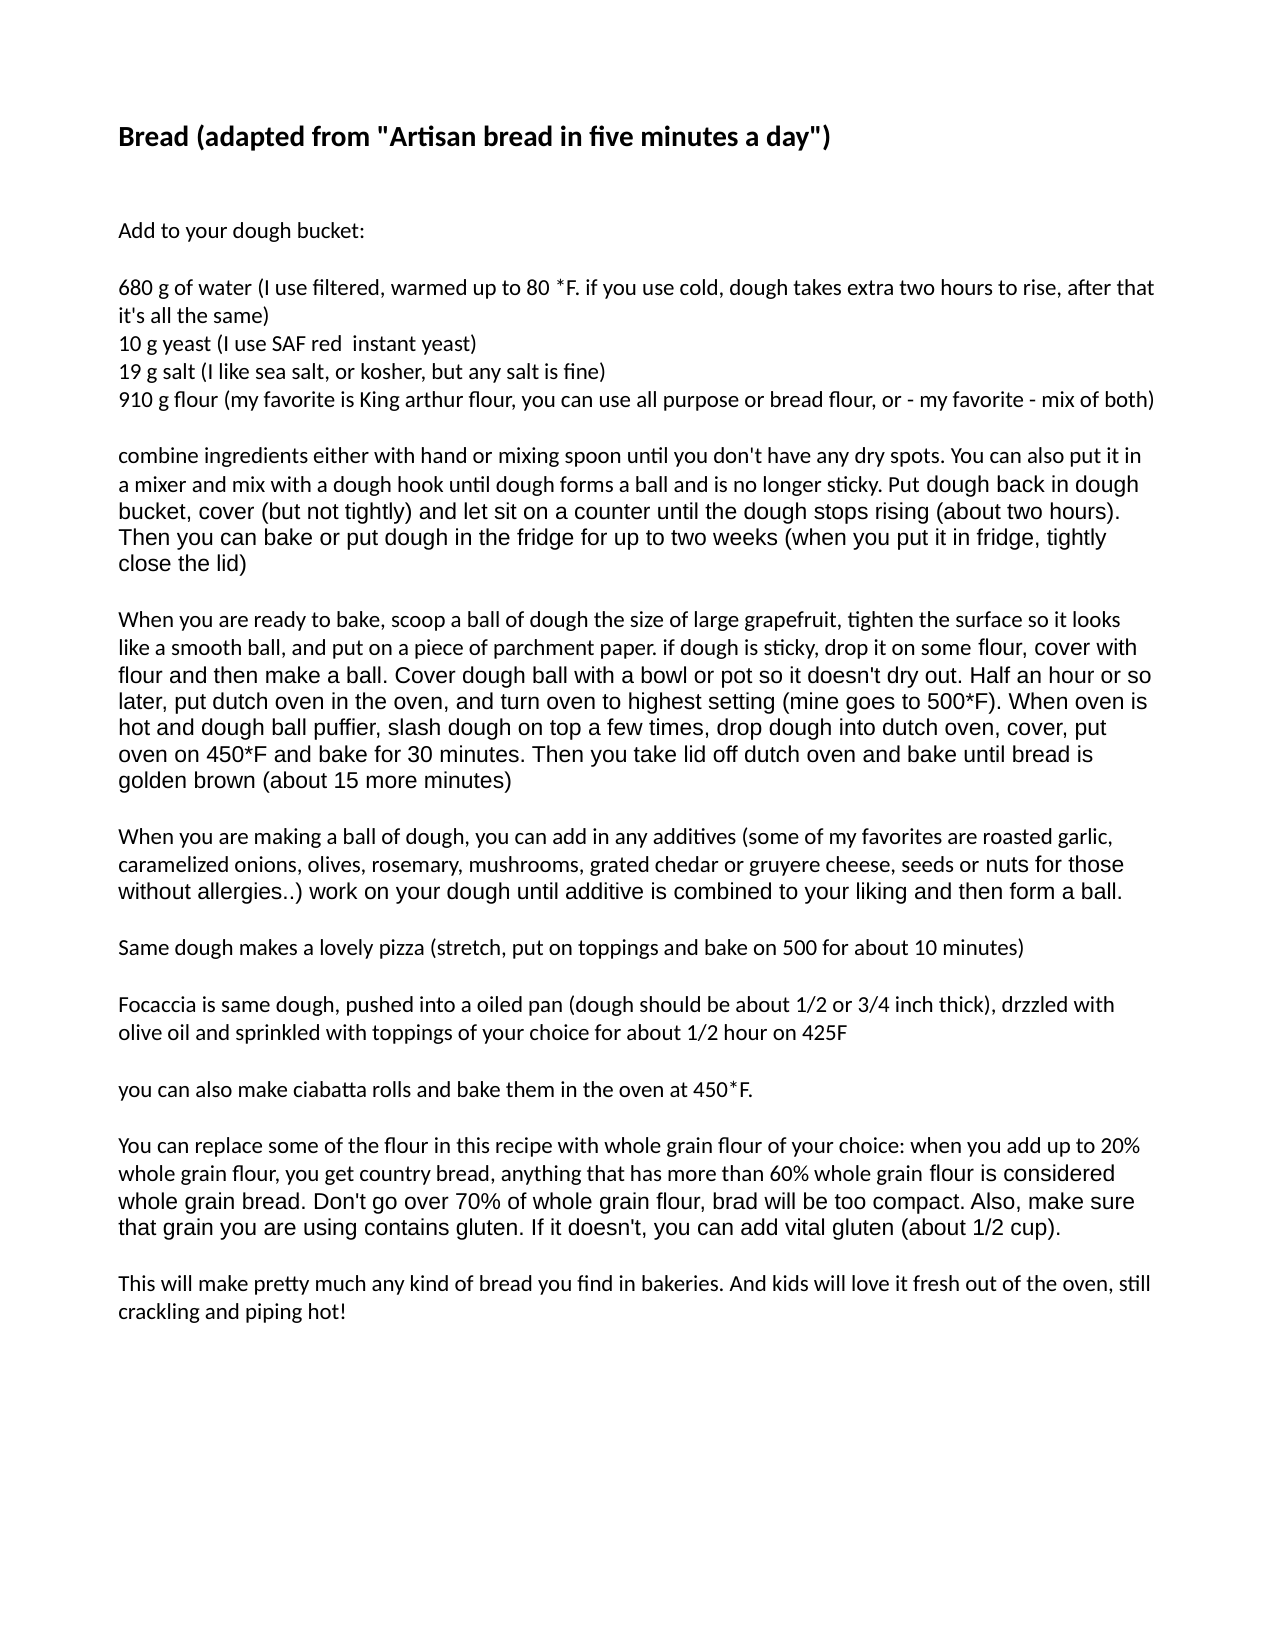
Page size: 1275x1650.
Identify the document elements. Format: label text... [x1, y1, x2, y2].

text 10 g yeast (I use SAF red instant yeast) [118, 329, 1157, 357]
text When you are making a ball of dough, you can add in any additives (some of my favorites are roasted garlic, caramelized onions, olives, rosemary, mushrooms, grated chedar or gruyere cheese, seeds or nuts for those without allergies..) work on your dough until additive is combined to your liking and then form a ball. [118, 822, 1157, 904]
text 19 g salt (I like sea salt, or kosher, but any salt is fine) [118, 357, 1157, 385]
text 910 g flour (my favorite is King arthur flour, you can use all purpose or bread flour, or - my favorite - mix of both) [118, 385, 1157, 413]
text Bread (adapted from "Artisan bread in five minutes a day") [118, 118, 1157, 154]
text This will make pretty much any kind of bread you find in bakeries. And kids will love it fresh out of the oven, still crackling and piping hot! [118, 1269, 1157, 1325]
text 680 g of water (I use filtered, warmed up to 80 *F. if you use cold, dough takes extra two hours to rise, after that it's all the same) [118, 273, 1157, 329]
text combine ingredients either with hand or mixing spoon until you don't have any dry spots. You can also put it in a mixer and mix with a dough hook until dough forms a ball and is no longer sticky. Put dough back in dough bucket, cover (but not tightly) and let sit on a counter until the dough stops rising (about two hours). Then you can bake or put dough in the fridge for up to two weeks (when you put it in fridge, tightly close the lid) [118, 442, 1157, 577]
text Add to your dough bucket: [118, 216, 1157, 244]
text You can replace some of the flour in this recipe with whole grain flour of your choice: when you add up to 20% whole grain flour, you get country bread, anything that has more than 60% whole grain flour is considered whole grain bread. Don't go over 70% of whole grain flour, brad will be too compact. Also, make sure that grain you are using contains gluten. If it doesn't, you can add vital gluten (about 1/2 cup). [118, 1132, 1157, 1240]
text you can also make ciabatta rolls and bake them in the oven at 450*F. [118, 1075, 1157, 1103]
text When you are ready to bake, scoop a ball of dough the size of large grapefruit, tighten the surface so it looks like a smooth ball, and put on a piece of parchment paper. if dough is sticky, drop it on some flour, cover with flour and then make a ball. Cover dough ball with a bowl or pot so it doesn't dry out. Half an hour or so later, put dutch oven in the oven, and turn oven to highest setting (mine goes to 500*F). When oven is hot and dough ball puffier, slash dough on top a few times, drop dough into dutch oven, cover, put oven on 450*F and bake for 30 minutes. Then you take lid off dutch oven and bake until bread is golden brown (about 15 more minutes) [118, 606, 1157, 793]
text Focaccia is same dough, pushed into a oiled pan (dough should be about 1/2 or 3/4 inch thick), drzzled with olive oil and sprinkled with toppings of your choice for about 1/2 hour on 425F [118, 990, 1157, 1046]
text Same dough makes a lovely pizza (stretch, put on toppings and bake on 500 for about 10 minutes) [118, 933, 1157, 961]
